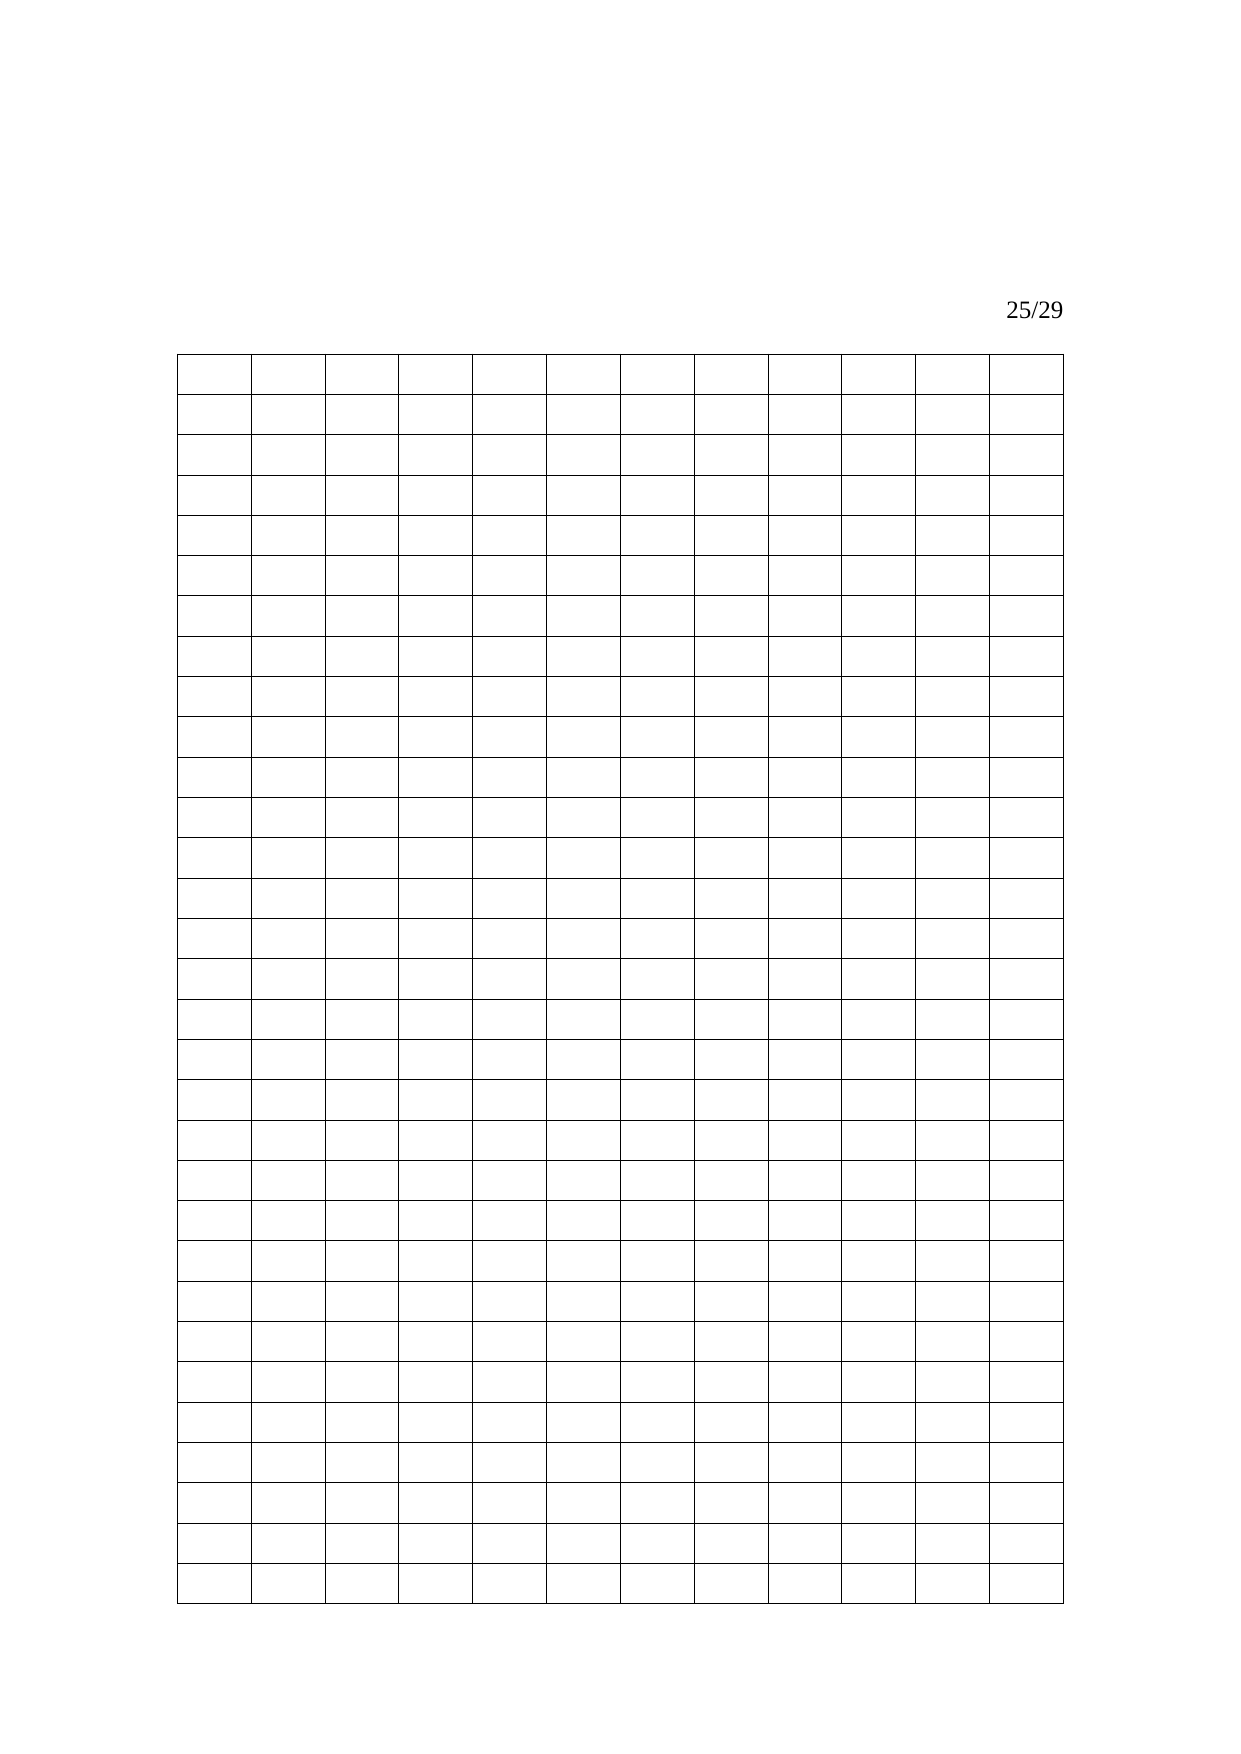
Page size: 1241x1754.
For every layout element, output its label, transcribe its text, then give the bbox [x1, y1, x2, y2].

table_cell 7 [473, 717, 546, 757]
table_cell 48 [399, 1322, 472, 1361]
table_cell 30 [399, 476, 472, 515]
table_cell [178, 1121, 251, 1160]
table_cell 0 [769, 919, 841, 958]
table_cell 0 [695, 1483, 768, 1523]
table_cell -3 [621, 1080, 694, 1119]
table_cell 0 [695, 1524, 768, 1563]
table_cell 0 [769, 516, 841, 555]
table_cell [252, 395, 325, 434]
table_cell -5,00 [990, 1121, 1063, 1160]
table_cell -4 [621, 637, 694, 676]
table_cell 48 [399, 596, 472, 636]
table_cell 18 [399, 1282, 472, 1321]
table_cell 4 [547, 1524, 620, 1563]
table_cell 4 [547, 435, 620, 474]
table_cell 1 [695, 1161, 768, 1200]
table_cell 5 [695, 959, 768, 998]
table_cell 3,75 [990, 516, 1063, 555]
table_cell 6,50 [990, 1161, 1063, 1200]
table_cell [178, 435, 251, 474]
table_cell 4 [547, 1282, 620, 1321]
table_cell 06 [252, 1201, 325, 1240]
table_cell 42 [399, 1483, 472, 1523]
table_cell -5,00 [842, 637, 915, 676]
table_cell 31 [326, 1564, 398, 1603]
table_cell 4 [621, 1161, 694, 1200]
table_cell 3 [473, 1201, 546, 1240]
table_cell 3,75 [990, 717, 1063, 757]
table_cell 8 [473, 1161, 546, 1200]
table_cell 26 [326, 1362, 398, 1402]
table_cell 21 [326, 1161, 398, 1200]
table_cell -4 [621, 1282, 694, 1321]
table_cell 0,00 [916, 556, 989, 595]
table_cell 5,00 [842, 798, 915, 837]
table_cell 4 [547, 556, 620, 595]
table_cell -4 [621, 1040, 694, 1079]
table_cell 5,00 [842, 1403, 915, 1442]
table_cell 0,00 [916, 1080, 989, 1119]
table_cell 4 [547, 476, 620, 515]
table_cell [252, 596, 325, 636]
table_cell 0 [769, 677, 841, 716]
table_cell [178, 1080, 251, 1119]
table_cell 42 [399, 677, 472, 716]
table_cell [178, 959, 251, 998]
table_cell 0 [769, 798, 841, 837]
table_cell -4 [621, 838, 694, 878]
table_cell -4 [621, 1121, 694, 1160]
table_cell 3 [473, 1362, 546, 1402]
table_cell 0,00 [916, 1201, 989, 1240]
table_cell 5,00 [842, 758, 915, 797]
table_cell 0 [473, 1524, 546, 1563]
table_cell 4 [547, 1443, 620, 1482]
table_cell 0 [769, 1241, 841, 1281]
table_cell 0 [769, 1443, 841, 1482]
table_cell [252, 1080, 325, 1119]
table_cell 48 [399, 758, 472, 797]
table_cell 0 [695, 1000, 768, 1039]
table_cell 0,00 [916, 1483, 989, 1523]
table_cell -5,00 [990, 1524, 1063, 1563]
table_cell 12,50 [990, 919, 1063, 958]
table_cell 22 [326, 1201, 398, 1240]
table_cell 5,00 [842, 919, 915, 958]
table_cell 4 [621, 798, 694, 837]
table_cell 44 [399, 1161, 472, 1200]
table_cell 7,50 [916, 1322, 989, 1361]
table_cell 03 [252, 717, 325, 757]
table_cell 0 [695, 1080, 768, 1119]
table_cell 7 [473, 1000, 546, 1039]
table_cell [178, 1161, 251, 1200]
table_cell 05 [252, 1040, 325, 1079]
table_cell 08 [252, 1564, 325, 1603]
table_cell 17 [326, 1040, 398, 1079]
table_cell 4 [547, 637, 620, 676]
table_cell -1,25 [990, 1201, 1063, 1240]
table_cell -3 [621, 1564, 694, 1603]
table_cell 3 [621, 717, 694, 757]
table_cell 14 [326, 919, 398, 958]
table_cell -3 [621, 1241, 694, 1281]
table_cell 0,00 [916, 1443, 989, 1482]
table_cell -5,00 [990, 476, 1063, 515]
table_cell 4 [547, 959, 620, 998]
table_cell [252, 516, 325, 555]
table_cell 0 [695, 1121, 768, 1160]
table_cell 36 [399, 1564, 472, 1603]
table_cell -5,00 [990, 637, 1063, 676]
table_cell 0 [695, 1040, 768, 1079]
table_cell 0 [769, 1362, 841, 1402]
table_cell -3,75 [990, 1080, 1063, 1119]
table_cell 4 [621, 1322, 694, 1361]
table_cell -5,00 [990, 1443, 1063, 1482]
table_cell 3 [621, 1483, 694, 1523]
table_cell [252, 677, 325, 716]
table_cell -5,00 [990, 1282, 1063, 1321]
table_cell 30 [326, 1524, 398, 1563]
table_cell [252, 435, 325, 474]
table_cell 3 [621, 677, 694, 716]
table_cell [252, 838, 325, 878]
table_cell 0 [769, 838, 841, 878]
table_cell 4 [547, 919, 620, 958]
table_cell -1 [621, 1201, 694, 1240]
table_cell 0,00 [916, 677, 989, 716]
table_cell [178, 1241, 251, 1281]
table_cell 5 [326, 556, 398, 595]
table_cell [252, 959, 325, 998]
table_cell [252, 1403, 325, 1442]
table_cell -5,00 [842, 1040, 915, 1079]
table_cell [178, 1201, 251, 1240]
table_cell 5 [695, 798, 768, 837]
table_cell [252, 758, 325, 797]
table_cell 48 [399, 798, 472, 837]
table_cell [178, 1443, 251, 1482]
table_cell 0 [695, 556, 768, 595]
table_cell 0 [695, 1362, 768, 1402]
table_cell 0 [769, 1040, 841, 1079]
table_cell 0 [695, 1201, 768, 1240]
table_cell -4 [621, 1443, 694, 1482]
table_cell 4 [621, 919, 694, 958]
table_cell 3,75 [842, 1483, 915, 1523]
table_cell 3,75 [990, 879, 1063, 918]
table_cell 0 [769, 1282, 841, 1321]
table_cell [252, 1524, 325, 1563]
table_cell [178, 758, 251, 797]
table_cell 4 [547, 1403, 620, 1442]
table_cell 7,50 [916, 596, 989, 636]
table_cell 8 [473, 959, 546, 998]
table_cell [178, 637, 251, 676]
table_cell 42 [399, 516, 472, 555]
table_cell 1,50 [916, 1161, 989, 1200]
table_cell [178, 717, 251, 757]
table_cell 0 [695, 1443, 768, 1482]
table_cell [252, 1121, 325, 1160]
table_cell 07 [252, 1362, 325, 1402]
table_cell 5 [695, 596, 768, 636]
table_cell 3 [326, 435, 398, 474]
table_cell 16 [326, 1000, 398, 1039]
table_cell 3,75 [990, 556, 1063, 595]
table_cell 38 [399, 1201, 472, 1240]
table_cell 3 [621, 556, 694, 595]
table_cell 29 [326, 1483, 398, 1523]
table_cell 30 [399, 1524, 472, 1563]
table_cell 12,50 [990, 758, 1063, 797]
table_cell -3,75 [842, 1080, 915, 1119]
table_cell 12,50 [990, 1322, 1063, 1361]
table_cell -5,00 [990, 1040, 1063, 1079]
table_cell 4 [547, 1483, 620, 1523]
table_cell 8 [473, 798, 546, 837]
table_cell 0 [769, 1483, 841, 1523]
table_cell -5,00 [842, 1282, 915, 1321]
table_cell 0 [769, 395, 841, 434]
table_cell 0 [769, 758, 841, 797]
table_cell 4 [547, 1000, 620, 1039]
table_cell 0 [695, 717, 768, 757]
table_cell 7 [473, 516, 546, 555]
table_cell -1,25 [990, 1362, 1063, 1402]
table_cell 01 [252, 355, 325, 394]
table_cell [178, 1403, 251, 1442]
table_cell 4 [547, 1201, 620, 1240]
table_cell 24 [399, 1443, 472, 1482]
table_cell 3,75 [990, 1483, 1063, 1523]
table_cell 0 [695, 435, 768, 474]
table_cell 24 [326, 1282, 398, 1321]
table_cell -5,00 [842, 1121, 915, 1160]
table_cell 0 [769, 476, 841, 515]
table_cell [178, 1483, 251, 1523]
table_cell 3,75 [842, 556, 915, 595]
table_cell 0 [695, 637, 768, 676]
table_cell 1 [326, 355, 398, 394]
table_cell 7,50 [916, 1403, 989, 1442]
table_cell 7,50 [916, 798, 989, 837]
table_cell 0 [769, 556, 841, 595]
table_cell -3,75 [842, 1241, 915, 1281]
table_cell 18 [326, 1080, 398, 1119]
table_cell 20 [326, 1121, 398, 1160]
table_cell 4 [547, 1040, 620, 1079]
table_cell 8 [473, 395, 546, 434]
table_cell 0,00 [916, 1524, 989, 1563]
table_cell 0 [695, 355, 768, 394]
table_cell 7 [473, 1483, 546, 1523]
table_cell -5,00 [990, 838, 1063, 878]
table_cell [178, 1040, 251, 1079]
table_cell 4 [547, 1362, 620, 1402]
table_cell 0,00 [916, 1040, 989, 1079]
table_cell 7 [473, 556, 546, 595]
table_cell 3,75 [842, 879, 915, 918]
table_cell 5 [695, 919, 768, 958]
table_cell 0 [769, 435, 841, 474]
table_cell 24 [399, 637, 472, 676]
table_cell 5,00 [842, 596, 915, 636]
table_cell [178, 879, 251, 918]
table_cell -3,75 [842, 1564, 915, 1603]
table_cell 28 [326, 1443, 398, 1482]
table_cell 11 [326, 798, 398, 837]
table_cell 5 [695, 1322, 768, 1361]
table_cell 4 [547, 677, 620, 716]
table_cell [252, 919, 325, 958]
table_cell 30 [399, 838, 472, 878]
table_cell 0,00 [916, 1241, 989, 1281]
table_cell 5,00 [842, 1322, 915, 1361]
table_cell 8 [473, 596, 546, 636]
table_cell 0 [769, 1080, 841, 1119]
table_cell 7 [473, 677, 546, 716]
table_cell 4 [547, 395, 620, 434]
table_cell 12,50 [990, 798, 1063, 837]
table_cell 4 [547, 717, 620, 757]
table_cell 0 [695, 1564, 768, 1603]
table_cell 0 [473, 435, 546, 474]
table_cell 0 [769, 1322, 841, 1361]
table_cell 12,50 [990, 395, 1063, 434]
table_cell 5,00 [842, 959, 915, 998]
table_cell 7,50 [916, 758, 989, 797]
table_cell 8 [326, 677, 398, 716]
table_cell 4 [621, 596, 694, 636]
table_cell 42 [399, 1000, 472, 1039]
table_cell [252, 1282, 325, 1321]
table_cell 13 [326, 879, 398, 918]
table_cell 0,00 [916, 435, 989, 474]
table_cell 4 [547, 596, 620, 636]
table_cell 0 [473, 838, 546, 878]
table_cell 0 [769, 1161, 841, 1200]
table_cell [178, 596, 251, 636]
table_cell 8 [473, 919, 546, 958]
table_cell 0,00 [916, 1282, 989, 1321]
table_cell 0 [473, 1040, 546, 1079]
table_cell 0,00 [990, 355, 1063, 394]
table_cell [178, 395, 251, 434]
table_cell 2 [326, 395, 398, 434]
table_cell 0 [769, 355, 841, 394]
table_cell 02 [252, 556, 325, 595]
table_cell -5,00 [842, 838, 915, 878]
table_cell [252, 1241, 325, 1281]
table_cell 5 [695, 758, 768, 797]
table_cell 4 [547, 758, 620, 797]
table_cell 3,75 [990, 1000, 1063, 1039]
table_cell -5,00 [990, 435, 1063, 474]
table_cell [178, 516, 251, 555]
table_cell 15 [326, 959, 398, 998]
table_cell 4 [547, 879, 620, 918]
table_cell [252, 1322, 325, 1361]
table_cell 0 [473, 637, 546, 676]
table_cell 2016 [178, 355, 251, 394]
table_cell [178, 919, 251, 958]
table_cell [178, 476, 251, 515]
table_cell -1,25 [842, 1201, 915, 1240]
table_cell 4 [621, 959, 694, 998]
table_cell 12 [326, 838, 398, 878]
table_cell 4 [547, 1161, 620, 1200]
table_cell [178, 798, 251, 837]
table_cell 1 [473, 1564, 546, 1603]
table_cell -5,00 [842, 435, 915, 474]
table_cell -4 [621, 1524, 694, 1563]
table_cell 0 [547, 355, 620, 394]
table_cell 48 [399, 959, 472, 998]
table_cell [252, 476, 325, 515]
table_cell 0 [473, 1121, 546, 1160]
table_cell 0 [769, 1524, 841, 1563]
table_cell 0 [473, 355, 546, 394]
table_cell [252, 1000, 325, 1039]
table_cell -4 [621, 435, 694, 474]
table_cell 8 [473, 1403, 546, 1442]
table_cell 3,75 [990, 677, 1063, 716]
table_cell 10 [326, 758, 398, 797]
table_cell 4 [547, 838, 620, 878]
table_cell 0,00 [916, 1000, 989, 1039]
table_cell 0,00 [916, 516, 989, 555]
table_cell -5,00 [842, 1524, 915, 1563]
table_cell 5,00 [842, 1161, 915, 1200]
table_cell 6 [399, 355, 472, 394]
table_cell 0 [769, 879, 841, 918]
table_cell 42 [399, 717, 472, 757]
table_cell 0 [769, 959, 841, 998]
table_cell 42 [399, 556, 472, 595]
table_cell 0 [769, 1000, 841, 1039]
table_cell 3,75 [842, 717, 915, 757]
table_cell 36 [399, 1241, 472, 1281]
table_cell 0,00 [916, 1121, 989, 1160]
table_cell 7,50 [916, 959, 989, 998]
table_cell 7,50 [916, 919, 989, 958]
table_cell 36 [399, 1080, 472, 1119]
table_cell 4 [547, 798, 620, 837]
table_cell 0 [695, 838, 768, 878]
table_cell 0 [695, 1282, 768, 1321]
table_cell [178, 1564, 251, 1603]
table_cell 4 [547, 1241, 620, 1281]
table_cell 53 [326, 516, 398, 555]
table_cell 0,00 [916, 1564, 989, 1603]
table_cell 0 [695, 476, 768, 515]
table_cell -5,00 [842, 476, 915, 515]
table_cell 0,00 [916, 717, 989, 757]
table_cell 0 [769, 1564, 841, 1603]
table_cell 23 [326, 1241, 398, 1281]
table_cell 6 [326, 596, 398, 636]
table_cell 7,50 [916, 395, 989, 434]
table_cell 4 [621, 1403, 694, 1442]
table_cell [178, 1000, 251, 1039]
table_cell 8 [473, 758, 546, 797]
table_cell 24 [399, 435, 472, 474]
table_cell 0,00 [842, 355, 915, 394]
table_cell 48 [399, 919, 472, 958]
table_cell 5,00 [842, 395, 915, 434]
table_cell 0 [769, 637, 841, 676]
table_cell 0 [695, 879, 768, 918]
table_cell 38 [399, 1362, 472, 1402]
table_cell 42 [399, 879, 472, 918]
table_cell 04 [252, 879, 325, 918]
table_cell 4 [547, 1564, 620, 1603]
table_cell -3,75 [990, 1241, 1063, 1281]
table_cell 0 [473, 476, 546, 515]
table_cell 8 [473, 1322, 546, 1361]
table_cell -5,00 [842, 1443, 915, 1482]
table_cell 0 [473, 1443, 546, 1482]
table_cell 0 [695, 516, 768, 555]
table_cell 48 [399, 395, 472, 434]
table_cell -1 [621, 1362, 694, 1402]
table_cell 4 [547, 1121, 620, 1160]
table_cell [178, 1322, 251, 1361]
table_cell 0,00 [916, 355, 989, 394]
table_cell 0 [473, 1282, 546, 1321]
table_cell 3,75 [842, 677, 915, 716]
table_cell [178, 1362, 251, 1402]
table_cell 48 [399, 1403, 472, 1442]
table_cell 0,00 [916, 838, 989, 878]
table_cell 0 [695, 1241, 768, 1281]
table_cell 7 [473, 879, 546, 918]
table_cell [252, 1161, 325, 1200]
table_cell 4 [326, 476, 398, 515]
table_cell 1 [473, 1241, 546, 1281]
table_cell 0,00 [916, 476, 989, 515]
table_cell 1 [473, 1080, 546, 1119]
table_cell 0,00 [916, 1362, 989, 1402]
table_cell 4 [547, 516, 620, 555]
table_cell [178, 1282, 251, 1321]
table_cell 0 [695, 677, 768, 716]
table_cell 9 [326, 717, 398, 757]
table_cell [252, 798, 325, 837]
table_cell 3,75 [842, 516, 915, 555]
table_cell 0 [769, 596, 841, 636]
table_cell [252, 1443, 325, 1482]
table_cell [178, 838, 251, 878]
table_cell 25 [326, 1322, 398, 1361]
table_cell 3 [621, 516, 694, 555]
table_cell [178, 556, 251, 595]
table_cell -1,25 [842, 1362, 915, 1402]
table_cell 12,50 [990, 1403, 1063, 1442]
table_cell 3 [621, 879, 694, 918]
table_cell 3,75 [842, 1000, 915, 1039]
table_cell 0 [769, 1121, 841, 1160]
table_cell 4 [547, 1322, 620, 1361]
table_cell 4 [621, 395, 694, 434]
table_cell 0 [769, 717, 841, 757]
table_cell 4 [621, 758, 694, 797]
table_cell 0 [769, 1201, 841, 1240]
table_cell 0,00 [916, 879, 989, 918]
table_cell [178, 677, 251, 716]
table_cell 5 [695, 395, 768, 434]
table_cell 0 [769, 1403, 841, 1442]
table_cell 0 [621, 355, 694, 394]
table_cell 5 [695, 1403, 768, 1442]
table_cell 27 [326, 1403, 398, 1442]
table_cell 3 [621, 1000, 694, 1039]
table_cell 0,00 [916, 637, 989, 676]
table_cell 12,50 [990, 596, 1063, 636]
table_cell [252, 637, 325, 676]
table_cell 7 [326, 637, 398, 676]
table_cell 12,50 [990, 959, 1063, 998]
table_cell [178, 1524, 251, 1563]
table_cell 30 [399, 1121, 472, 1160]
table_cell 4 [547, 1080, 620, 1119]
table_cell -3,75 [990, 1564, 1063, 1603]
table_cell [252, 1483, 325, 1523]
table_cell 6 [399, 1040, 472, 1079]
table_cell -4 [621, 476, 694, 515]
